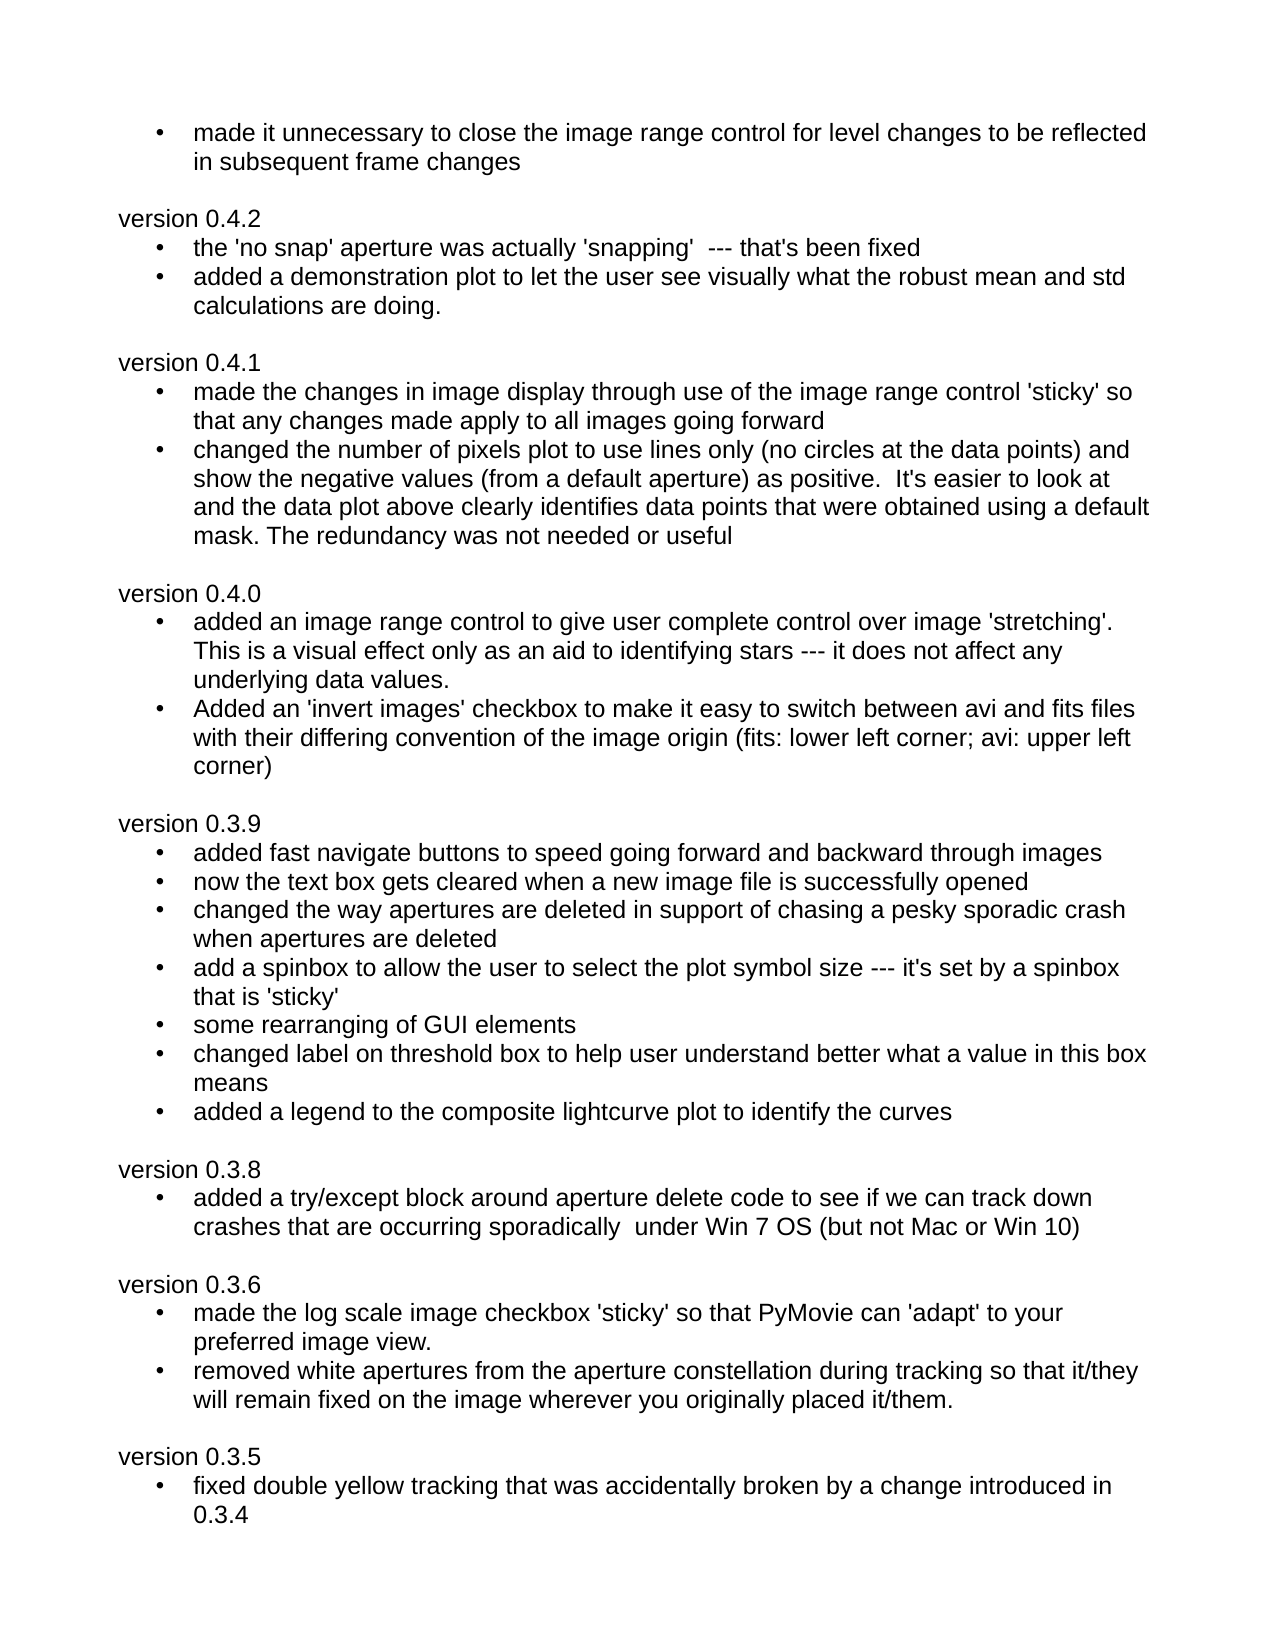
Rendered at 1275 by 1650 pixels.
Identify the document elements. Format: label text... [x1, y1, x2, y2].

list Added an 'invert images' checkbox to make it easy to switch between avi and fits files with their differing convention of the image origin (fits: lower left corner; avi: upper left corner) [156, 694, 1157, 809]
text version 0.3.6 [118, 1270, 1157, 1298]
list added an image range control to give user complete control over image 'stretching'. This is a visual effect only as an aid to identifying stars --- it does not affect any underlying data values. [156, 607, 1157, 694]
list changed label on threshold box to help user understand better what a value in this box means [156, 1039, 1157, 1097]
text version 0.4.2 [118, 204, 1157, 233]
text version 0.4.0 [118, 579, 1157, 607]
text version 0.3.9 [118, 809, 1157, 838]
text version 0.3.8 [118, 1154, 1157, 1183]
list added a demonstration plot to let the user see visually what the robust mean and std calculations are doing. [156, 262, 1157, 348]
list some rearranging of GUI elements [156, 1011, 1157, 1039]
list add a spinbox to allow the user to select the plot symbol size --- it's set by a spinbox that is 'sticky' [156, 953, 1157, 1011]
list added a try/except block around aperture delete code to see if we can track down crashes that are occurring sporadically under Win 7 OS (but not Mac or Win 10) [156, 1183, 1157, 1241]
text version 0.4.1 [118, 348, 1157, 377]
list made the changes in image display through use of the image range control 'sticky' so that any changes made apply to all images going forward [156, 377, 1157, 435]
list now the text box gets cleared when a new image file is successfully opened [156, 866, 1157, 895]
list added fast navigate buttons to speed going forward and backward through images [156, 838, 1157, 866]
list removed white apertures from the aperture constellation during tracking so that it/they will remain fixed on the image wherever you originally placed it/them. [156, 1356, 1157, 1442]
list made it unnecessary to close the image range control for level changes to be reflected in subsequent frame changes [156, 118, 1157, 204]
list fixed double yellow tracking that was accidentally broken by a change introduced in 0.3.4 [156, 1471, 1157, 1529]
list the 'no snap' aperture was actually 'snapping' --- that's been fixed [156, 233, 1157, 262]
list made the log scale image checkbox 'sticky' so that PyMovie can 'adapt' to your preferred image view. [156, 1298, 1157, 1356]
list added a legend to the composite lightcurve plot to identify the curves [156, 1097, 1157, 1154]
text version 0.3.5 [118, 1442, 1157, 1471]
list changed the way apertures are deleted in support of chasing a pesky sporadic crash when apertures are deleted [156, 895, 1157, 953]
list changed the number of pixels plot to use lines only (no circles at the data points) and show the negative values (from a default aperture) as positive. It's easier to look at and the data plot above clearly identifies data points that were obtained using a default mask. The redundancy was not needed or useful [156, 435, 1157, 579]
